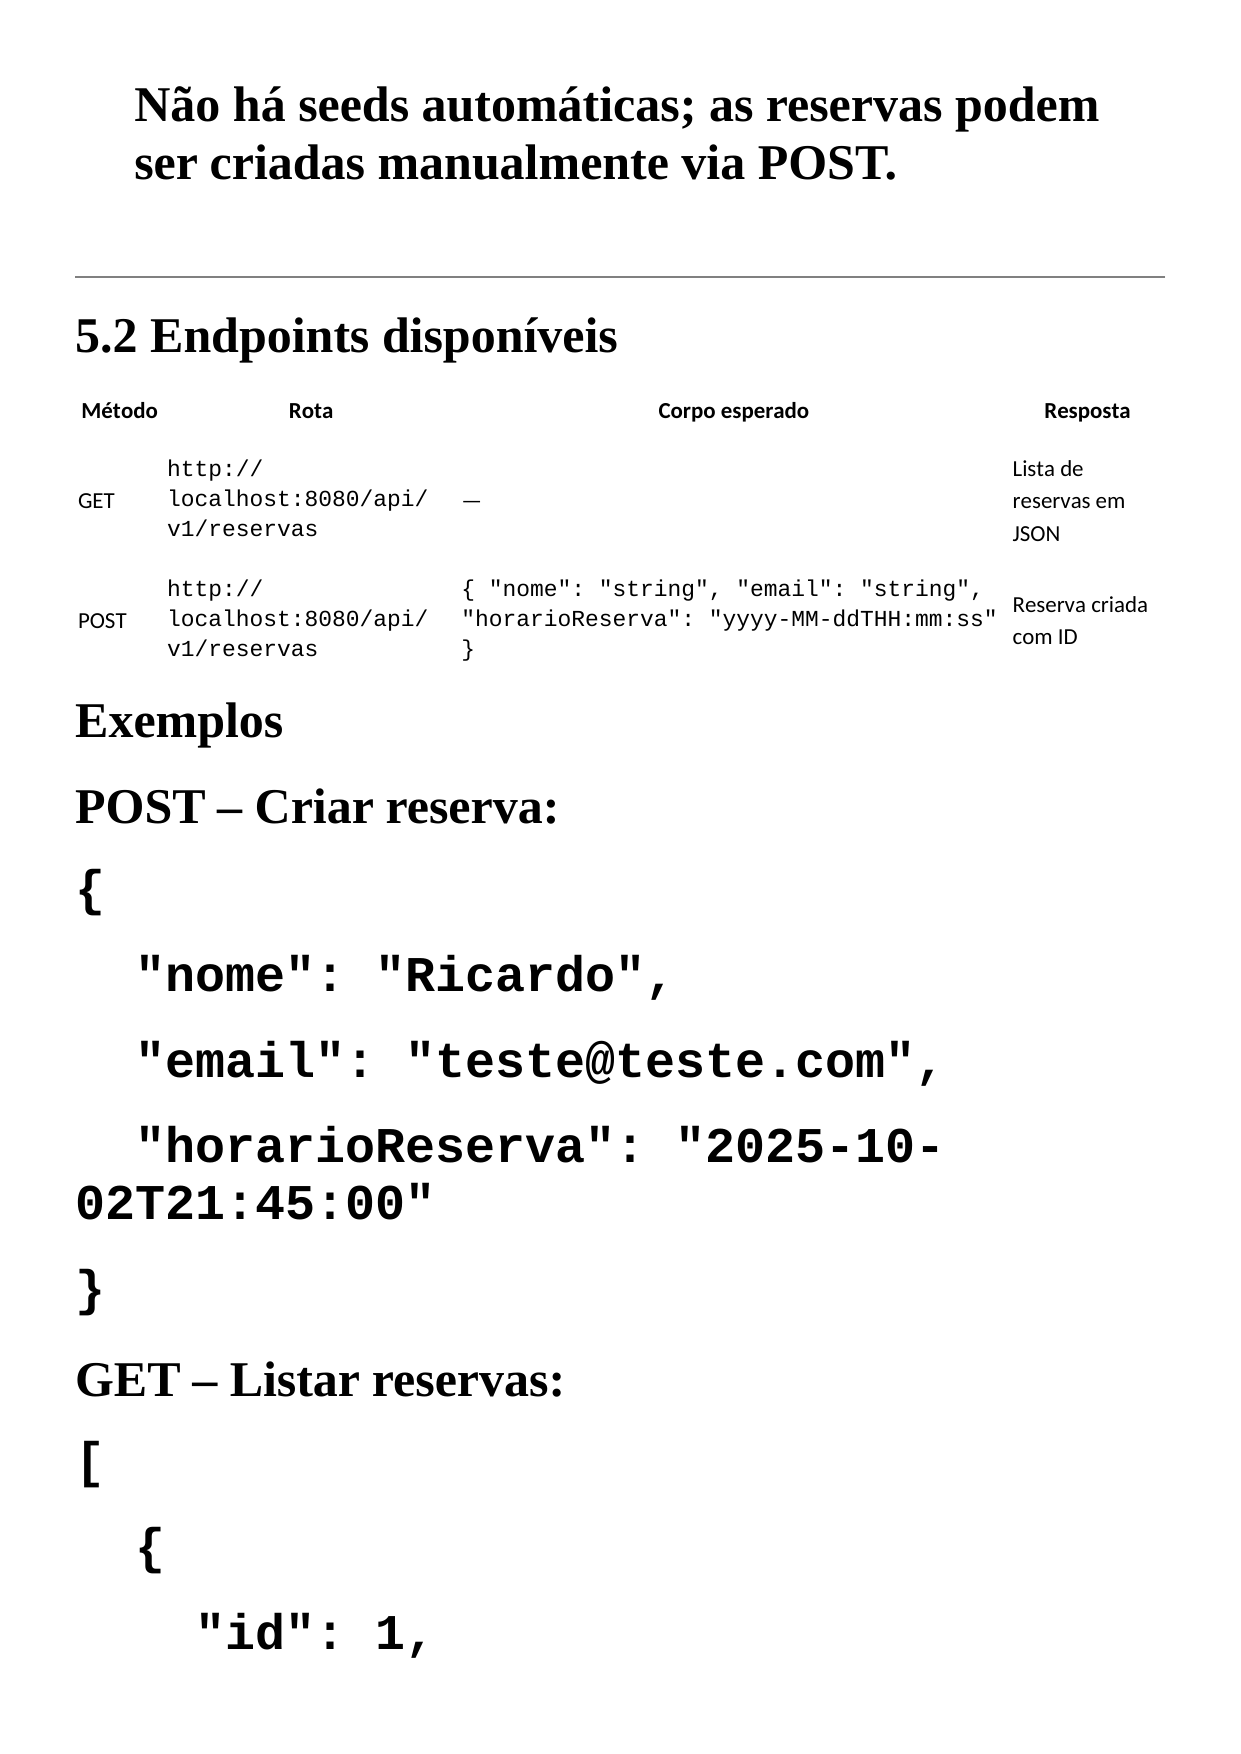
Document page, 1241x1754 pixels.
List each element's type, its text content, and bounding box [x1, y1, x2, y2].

text { [75, 1522, 1165, 1579]
table_cell Reserva criada com ID [1010, 574, 1165, 690]
table_header Corpo esperado [458, 393, 1009, 451]
table_header Método [75, 393, 164, 451]
text Não há seeds automáticas; as reservas podem ser criadas manualmente via POST. [134, 75, 1106, 190]
text "email": "teste@teste.com", [75, 1035, 1165, 1092]
subtitle Exemplos [75, 690, 1165, 748]
table_cell http://localhost:8080/api/v1/reservas [164, 574, 458, 690]
table_cell POST [75, 574, 164, 690]
subtitle 5.2 Endpoints disponíveis [75, 306, 1165, 364]
text "horarioReserva": "2025-10-02T21:45:00" [75, 1121, 1165, 1234]
table_header Resposta [1010, 393, 1165, 451]
text "nome": "Ricardo", [75, 949, 1165, 1006]
text POST – Criar reserva: [75, 777, 1165, 834]
table_header Rota [164, 393, 458, 451]
table_cell http://localhost:8080/api/v1/reservas [164, 451, 458, 574]
text [ [75, 1436, 1165, 1493]
table_cell GET [75, 451, 164, 574]
table_cell { "nome": "string", "email": "string", "horarioReserva": "yyyy-MM-ddTHH:mm:ss" } [458, 574, 1009, 690]
text { [75, 864, 1165, 920]
text "id": 1, [75, 1608, 1165, 1664]
text GET – Listar reservas: [75, 1349, 1165, 1407]
table_cell Lista de reservas em JSON [1010, 451, 1165, 574]
table_cell — [458, 451, 1009, 574]
text } [75, 1264, 1165, 1320]
